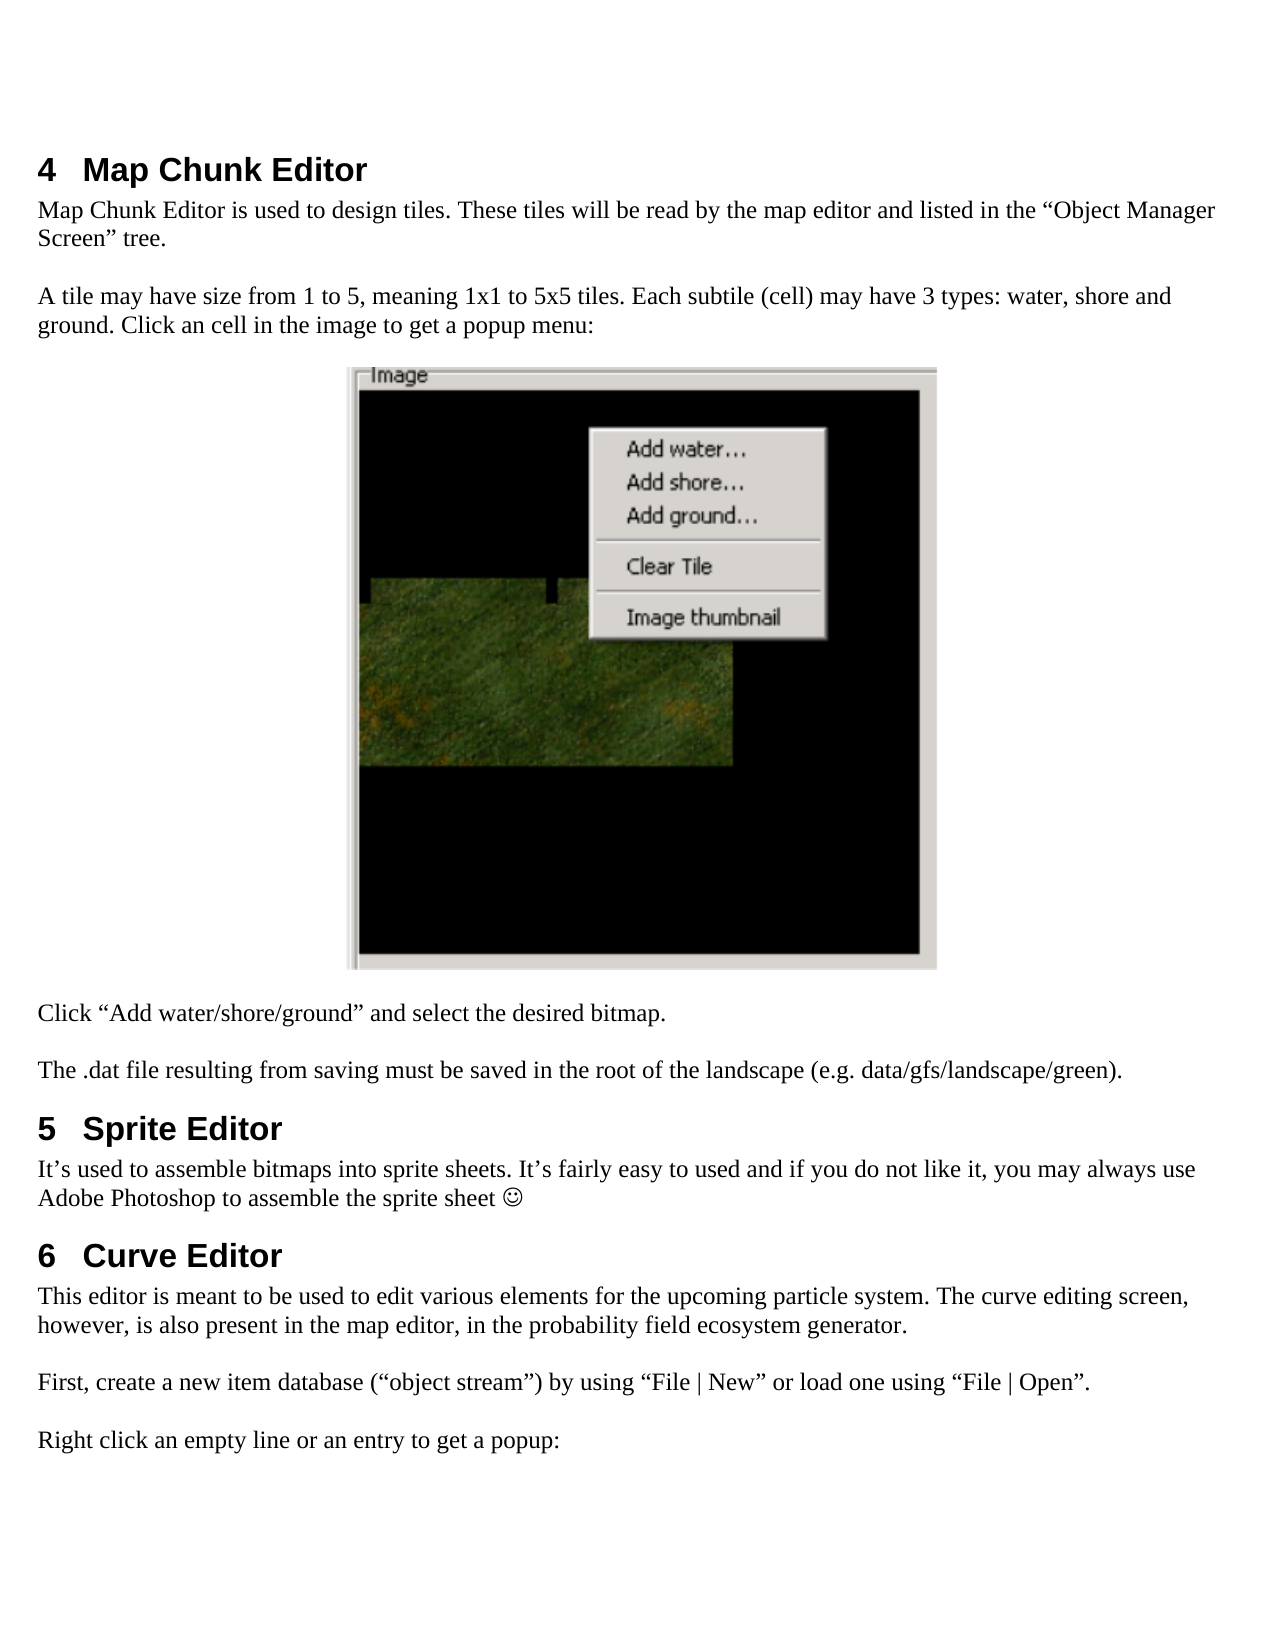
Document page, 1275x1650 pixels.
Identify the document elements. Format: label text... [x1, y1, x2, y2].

text It’s used to assemble bitmaps into sprite sheets. It’s fairly easy to used and if you do not like it, you may always use Adobe Photoshop to assemble the sprite sheet  [37, 1154, 1237, 1211]
subtitle Curve Editor [37, 1236, 1237, 1275]
text First, create a new item database (“object stream”) by using “File | New” or load one using “File | Open”. [37, 1367, 1237, 1396]
text The .dat file resulting from saving must be saved in the root of the landscape (e.g. data/gfs/landscape/green). [37, 1056, 1237, 1084]
text Click “Add water/shore/ground” and select the desired bitmap. [37, 998, 1237, 1027]
text Map Chunk Editor is used to design tiles. These tiles will be read by the map editor and listed in the “Object Manager Screen” tree. [37, 195, 1237, 252]
text A tile may have size from 1 to 5, meaning 1x1 to 5x5 tiles. Each subtile (cell) may have 3 types: water, shore and ground. Click an cell in the image to get a popup menu: [37, 281, 1237, 338]
text This editor is meant to be used to edit various elements for the upcoming particle system. The curve editing screen, however, is also present in the map editor, in the probability field ecosystem generator. [37, 1281, 1237, 1339]
subtitle Map Chunk Editor [37, 150, 1237, 188]
subtitle Sprite Editor [37, 1109, 1237, 1148]
text Right click an empty line or an entry to get a popup: [37, 1425, 1237, 1454]
